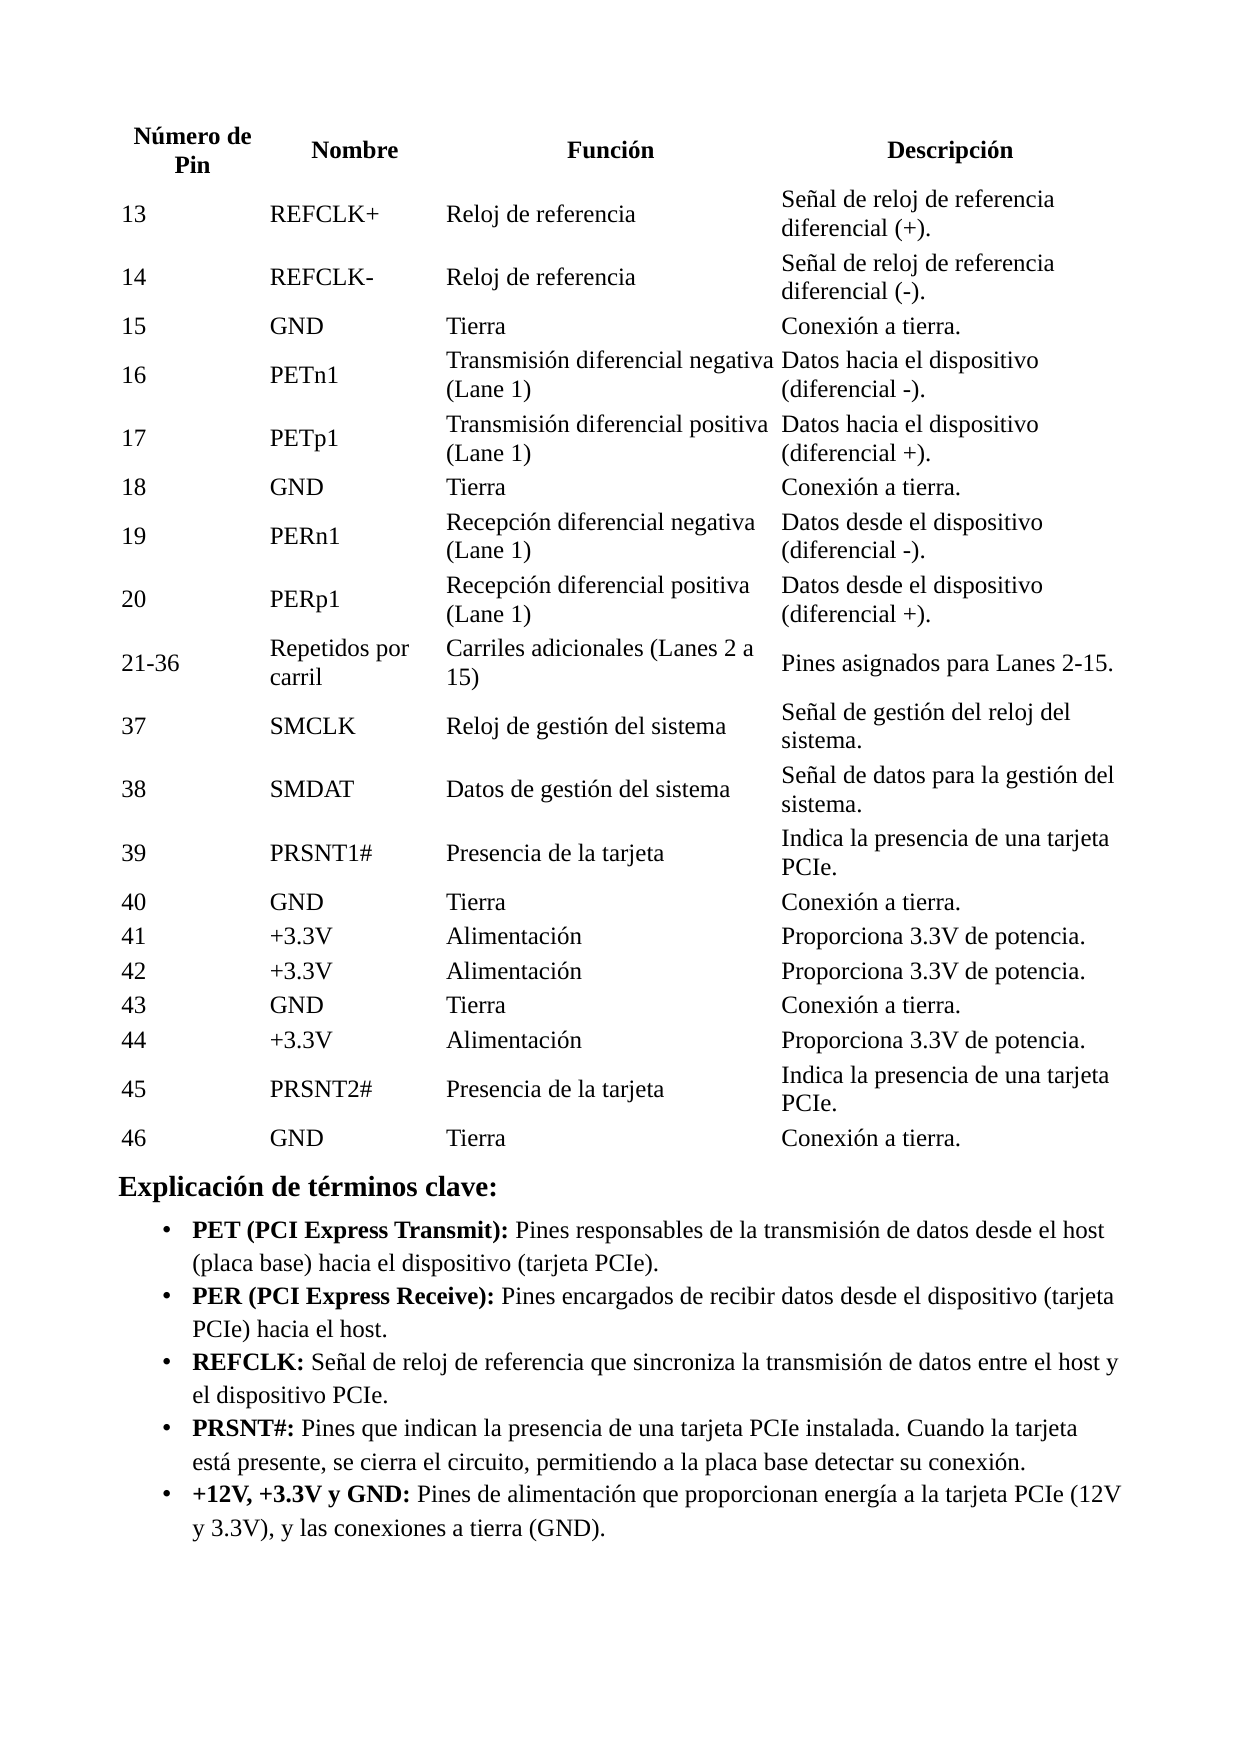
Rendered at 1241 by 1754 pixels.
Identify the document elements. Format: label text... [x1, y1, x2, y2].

table_cell Señal de gestión del reloj del sistema. [778, 694, 1122, 757]
table_cell Transmisión diferencial positiva (Lane 1) [443, 406, 778, 469]
table_cell PRSNT2# [267, 1057, 443, 1120]
table_cell Presencia de la tarjeta [443, 1057, 778, 1120]
table_cell Señal de reloj de referencia diferencial (-). [778, 245, 1122, 308]
table_cell Datos de gestión del sistema [443, 757, 778, 821]
table_cell Reloj de referencia [443, 181, 778, 245]
table_header Número de Pin [118, 118, 267, 181]
table_cell Presencia de la tarjeta [443, 821, 778, 884]
table_cell 41 [118, 919, 267, 953]
table_cell REFCLK- [267, 245, 443, 308]
table_cell Alimentación [443, 919, 778, 953]
table_cell 17 [118, 406, 267, 469]
table_cell Datos hacia el dispositivo (diferencial -). [778, 343, 1122, 406]
list REFCLK: Señal de reloj de referencia que sincroniza la transmisión de datos entre el host y el dispositivo PCIe. [162, 1347, 1122, 1409]
table_cell 40 [118, 884, 267, 918]
table_cell 14 [118, 245, 267, 308]
list PET (PCI Express Transmit): Pines responsables de la transmisión de datos desde el host (placa base) hacia el dispositivo (tarjeta PCIe). [162, 1215, 1122, 1277]
list PER (PCI Express Receive): Pines encargados de recibir datos desde el dispositivo (tarjeta PCIe) hacia el host. [162, 1281, 1122, 1343]
table_cell PERp1 [267, 567, 443, 631]
table_cell Datos desde el dispositivo (diferencial -). [778, 504, 1122, 567]
table_cell Conexión a tierra. [778, 884, 1122, 918]
table_cell GND [267, 1120, 443, 1155]
table_cell 15 [118, 308, 267, 343]
table_cell Indica la presencia de una tarjeta PCIe. [778, 1057, 1122, 1120]
table_cell Reloj de gestión del sistema [443, 694, 778, 757]
table_cell 45 [118, 1057, 267, 1120]
table_cell Tierra [443, 469, 778, 504]
table_cell Proporciona 3.3V de potencia. [778, 1022, 1122, 1057]
table_cell +3.3V [267, 919, 443, 953]
table_cell Indica la presencia de una tarjeta PCIe. [778, 821, 1122, 884]
table_cell Tierra [443, 1120, 778, 1155]
table_cell GND [267, 308, 443, 343]
table_cell Recepción diferencial negativa (Lane 1) [443, 504, 778, 567]
table_cell 43 [118, 988, 267, 1022]
table_cell PERn1 [267, 504, 443, 567]
table_cell 20 [118, 567, 267, 631]
table_cell SMCLK [267, 694, 443, 757]
table_cell 18 [118, 469, 267, 504]
table_cell PETp1 [267, 406, 443, 469]
table_cell 46 [118, 1120, 267, 1155]
list PRSNT#: Pines que indican la presencia de una tarjeta PCIe instalada. Cuando la tarjeta está presente, se cierra el circuito, permitiendo a la placa base detectar su conexión. [162, 1413, 1122, 1475]
table_cell Señal de datos para la gestión del sistema. [778, 757, 1122, 821]
table_header Función [443, 118, 778, 181]
table_cell PETn1 [267, 343, 443, 406]
table_cell Tierra [443, 884, 778, 918]
table_cell Carriles adicionales (Lanes 2 a 15) [443, 631, 778, 694]
table_cell 39 [118, 821, 267, 884]
table_cell Tierra [443, 988, 778, 1022]
table_cell Recepción diferencial positiva (Lane 1) [443, 567, 778, 631]
table_cell +3.3V [267, 1022, 443, 1057]
table_cell 13 [118, 181, 267, 245]
table_cell SMDAT [267, 757, 443, 821]
table_cell Conexión a tierra. [778, 469, 1122, 504]
table_cell REFCLK+ [267, 181, 443, 245]
table_cell PRSNT1# [267, 821, 443, 884]
table_cell Conexión a tierra. [778, 1120, 1122, 1155]
table_cell Reloj de referencia [443, 245, 778, 308]
table_cell Datos hacia el dispositivo (diferencial +). [778, 406, 1122, 469]
table_cell 21-36 [118, 631, 267, 694]
table_cell 19 [118, 504, 267, 567]
table_cell Proporciona 3.3V de potencia. [778, 953, 1122, 988]
table_cell GND [267, 469, 443, 504]
table_cell Alimentación [443, 953, 778, 988]
table_cell Transmisión diferencial negativa (Lane 1) [443, 343, 778, 406]
table_cell GND [267, 884, 443, 918]
table_cell 44 [118, 1022, 267, 1057]
table_cell 37 [118, 694, 267, 757]
table_header Nombre [267, 118, 443, 181]
table_cell Conexión a tierra. [778, 308, 1122, 343]
table_cell Alimentación [443, 1022, 778, 1057]
table_cell 42 [118, 953, 267, 988]
table_cell Señal de reloj de referencia diferencial (+). [778, 181, 1122, 245]
table_cell GND [267, 988, 443, 1022]
table_cell 38 [118, 757, 267, 821]
table_cell Proporciona 3.3V de potencia. [778, 919, 1122, 953]
table_cell Datos desde el dispositivo (diferencial +). [778, 567, 1122, 631]
subtitle Explicación de términos clave: [118, 1169, 1122, 1203]
list +12V, +3.3V y GND: Pines de alimentación que proporcionan energía a la tarjeta PCIe (12V y 3.3V), y las conexiones a tierra (GND). [162, 1479, 1122, 1541]
table_cell Pines asignados para Lanes 2-15. [778, 631, 1122, 694]
table_cell +3.3V [267, 953, 443, 988]
table_cell 16 [118, 343, 267, 406]
table_header Descripción [778, 118, 1122, 181]
table_cell Tierra [443, 308, 778, 343]
table_cell Repetidos por carril [267, 631, 443, 694]
table_cell Conexión a tierra. [778, 988, 1122, 1022]
